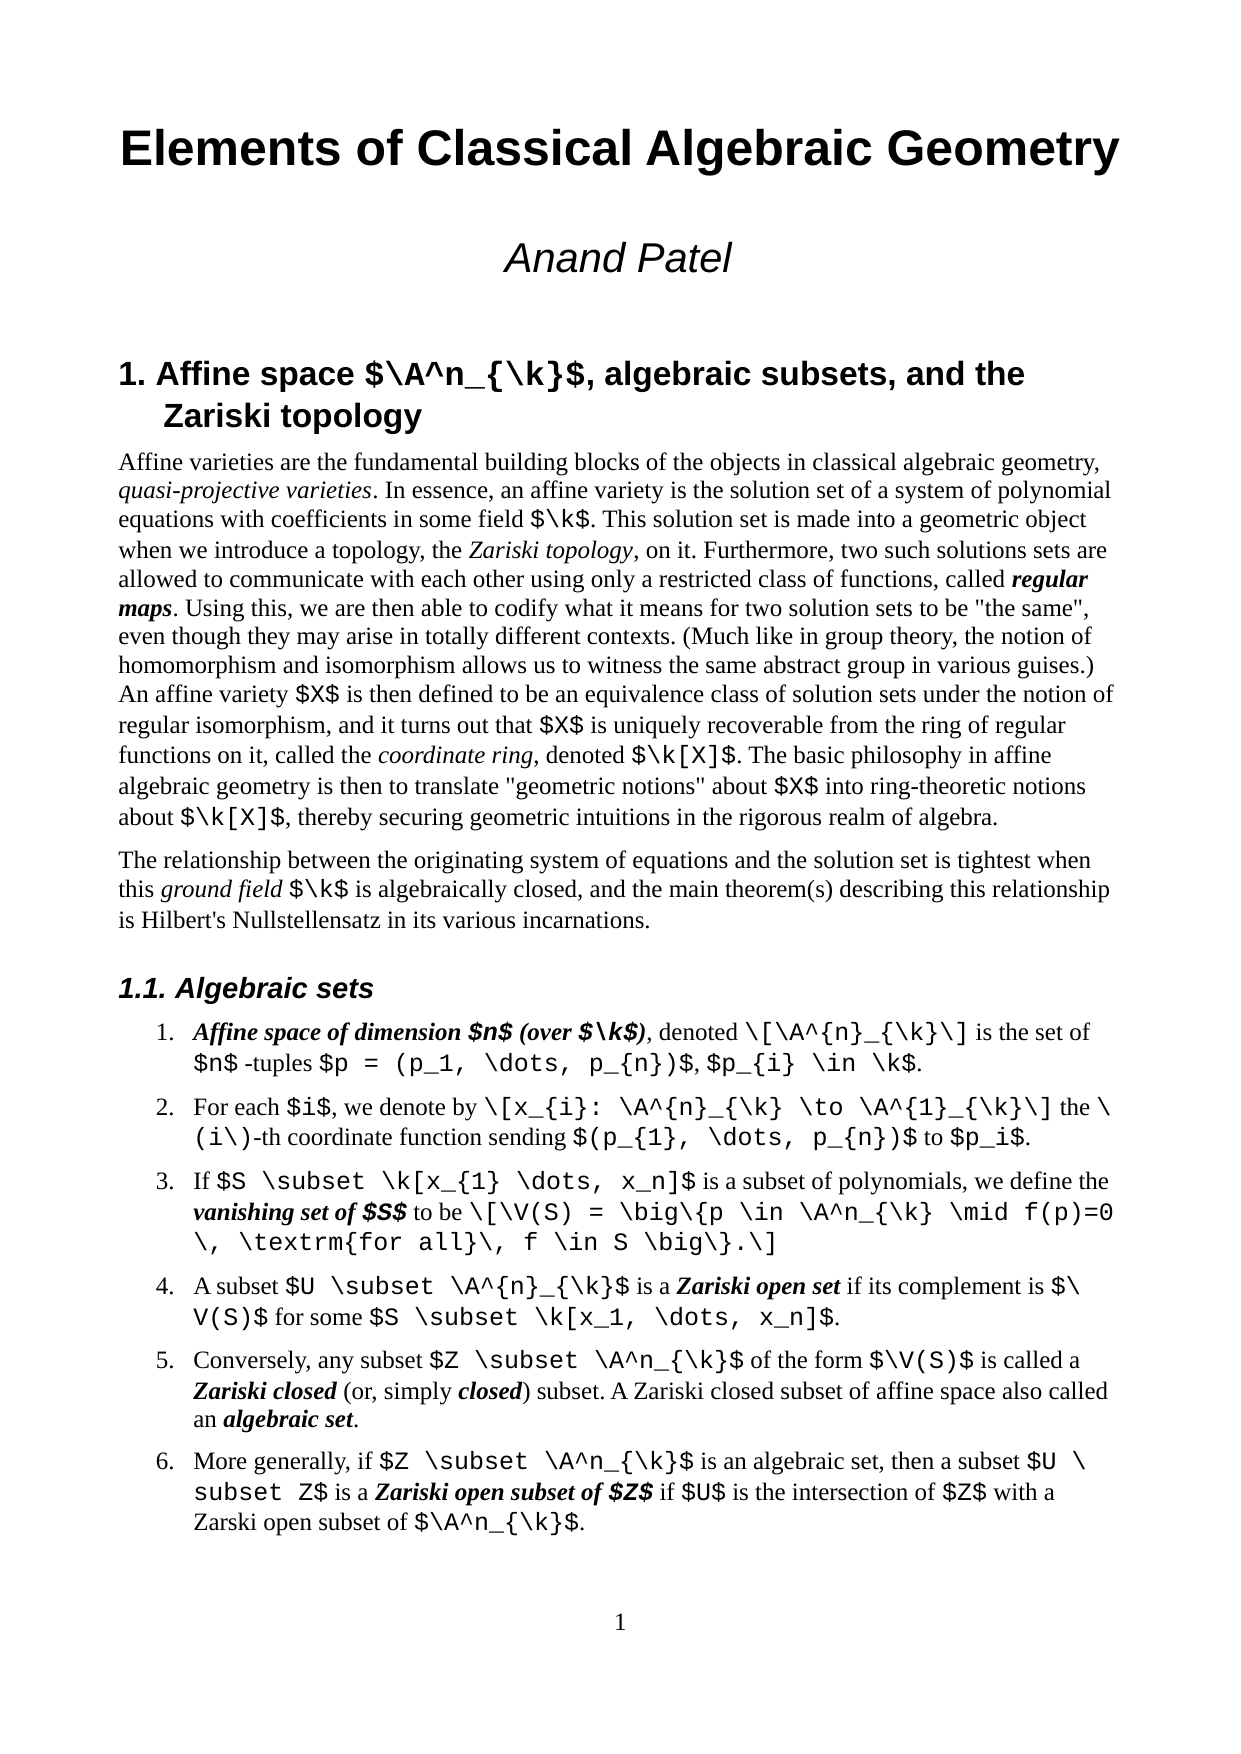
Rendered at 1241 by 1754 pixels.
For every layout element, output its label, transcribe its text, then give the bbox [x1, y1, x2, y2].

text The relationship between the originating system of equations and the solution set is tightest when this ground field $\k$ is algebraically closed, and the main theorem(s) describing this relationship is Hilbert's Nullstellensatz in its various incarnations. [118, 846, 1122, 934]
list If $S \subset \k[x_{1} \dots, x_n]$ is a subset of polynomials, we define the vanishing set of $S$ to be \[\V(S) = \big\{p \in \A^n_{\k} \mid f(p)=0 \, \textrm{for all}\, f \in S \big\}.\] [156, 1166, 1122, 1258]
title Elements of Classical Algebraic Geometry [118, 118, 1122, 176]
list For each $i$, we denote by \[x_{i}: \A^{n}_{\k} \to \A^{1}_{\k}\] the \(i\)-th coordinate function sending $(p_{1}, \dots, p_{n})$ to $p_i$. [156, 1092, 1122, 1153]
text Affine varieties are the fundamental building blocks of the objects in classical algebraic geometry, quasi-projective varieties. In essence, an affine variety is the solution set of a system of polynomial equations with coefficients in some field $\k$. This solution set is made into a geometric object when we introduce a topology, the Zariski topology, on it. Furthermore, two such solutions sets are allowed to communicate with each other using only a restricted class of functions, called regular maps. Using this, we are then able to codify what it means for two solution sets to be "the same", even though they may arise in totally different contexts. (Much like in group theory, the notion of homomorphism and isomorphism allows us to witness the same abstract group in various guises.) An affine variety $X$ is then defined to be an equivalence class of solution sets under the notion of regular isomorphism, and it turns out that $X$ is uniquely recoverable from the ring of regular functions on it, called the coordinate ring, denoted $\k[X]$. The basic philosophy in affine algebraic geometry is then to translate "geometric notions" about $X$ into ring-theoretic notions about $\k[X]$, thereby securing geometric intuitions in the rigorous realm of algebra. [118, 447, 1122, 833]
list Conversely, any subset $Z \subset \A^n_{\k}$ of the form $\V(S)$ is called a Zariski closed (or, simply closed) subset. A Zariski closed subset of affine space also called an algebraic set. [156, 1345, 1122, 1433]
subtitle Affine space $\A^n_{\k}$, algebraic subsets, and the Zariski topology [118, 354, 1122, 434]
subtitle Algebraic sets [118, 971, 1122, 1005]
list Affine space of dimension $n$ (over $\k$), denoted \[\A^{n}_{\k}\] is the set of $n$ -tuples $p = (p_1, \dots, p_{n})$, $p_{i} \in \k$. [156, 1017, 1122, 1079]
list More generally, if $Z \subset \A^n_{\k}$ is an algebraic set, then a subset $U \subset Z$ is a Zariski open subset of $Z$ if $U$ is the intersection of $Z$ with a Zarski open subset of $\A^n_{\k}$. [156, 1446, 1122, 1538]
subtitle Anand Patel [118, 233, 1122, 281]
list A subset $U \subset \A^{n}_{\k}$ is a Zariski open set if its complement is $\V(S)$ for some $S \subset \k[x_1, \dots, x_n]$. [156, 1271, 1122, 1332]
